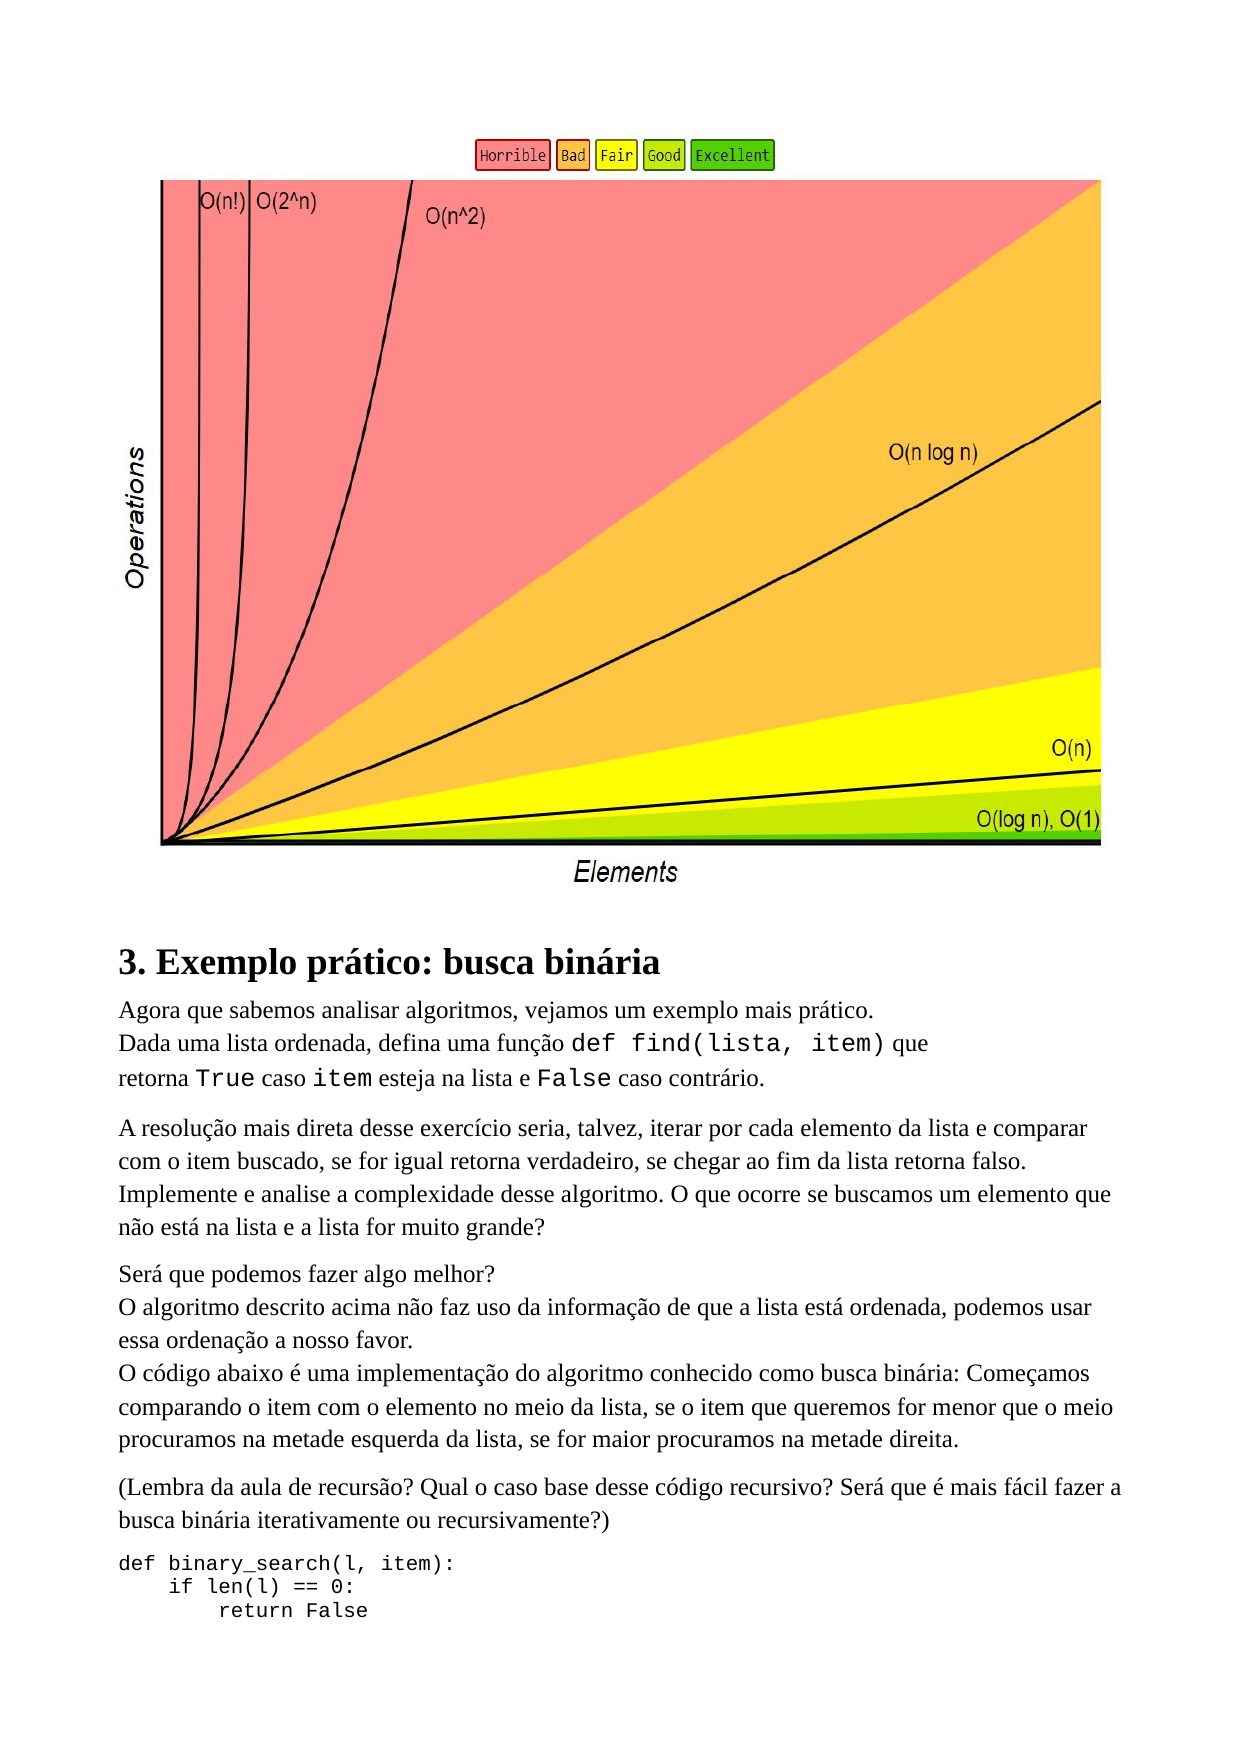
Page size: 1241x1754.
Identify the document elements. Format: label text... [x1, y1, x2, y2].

text (Lembra da aula de recursão? Qual o caso base desse código recursivo? Será que é mais fácil fazer a busca binária iterativamente ou recursivamente?) [118, 1472, 1122, 1534]
text def binary_search(l, item): [118, 1553, 1122, 1576]
subtitle 3. Exemplo prático: busca binária [118, 939, 1122, 982]
text return False [118, 1600, 1122, 1624]
text Será que podemos fazer algo melhor? O algoritmo descrito acima não faz uso da informação de que a lista está ordenada, podemos usar essa ordenação a nosso favor. O código abaixo é uma implementação do algoritmo conhecido como busca binária: Começamos comparando o item com o elemento no meio da lista, se o item que queremos for menor que o meio procuramos na metade esquerda da lista, se for maior procuramos na metade direita. [118, 1259, 1122, 1453]
text if len(l) == 0: [118, 1576, 1122, 1600]
picture [118, 118, 1121, 900]
text A resolução mais direta desse exercício seria, talvez, iterar por cada elemento da lista e comparar com o item buscado, se for igual retorna verdadeiro, se chegar ao fim da lista retorna falso. Implemente e analise a complexidade desse algoritmo. O que ocorre se buscamos um elemento que não está na lista e a lista for muito grande? [118, 1113, 1122, 1241]
text Agora que sabemos analisar algoritmos, vejamos um exemplo mais prático. Dada uma lista ordenada, defina uma função def find(lista, item) que retorna True caso item esteja na lista e False caso contrário. [118, 995, 1122, 1094]
